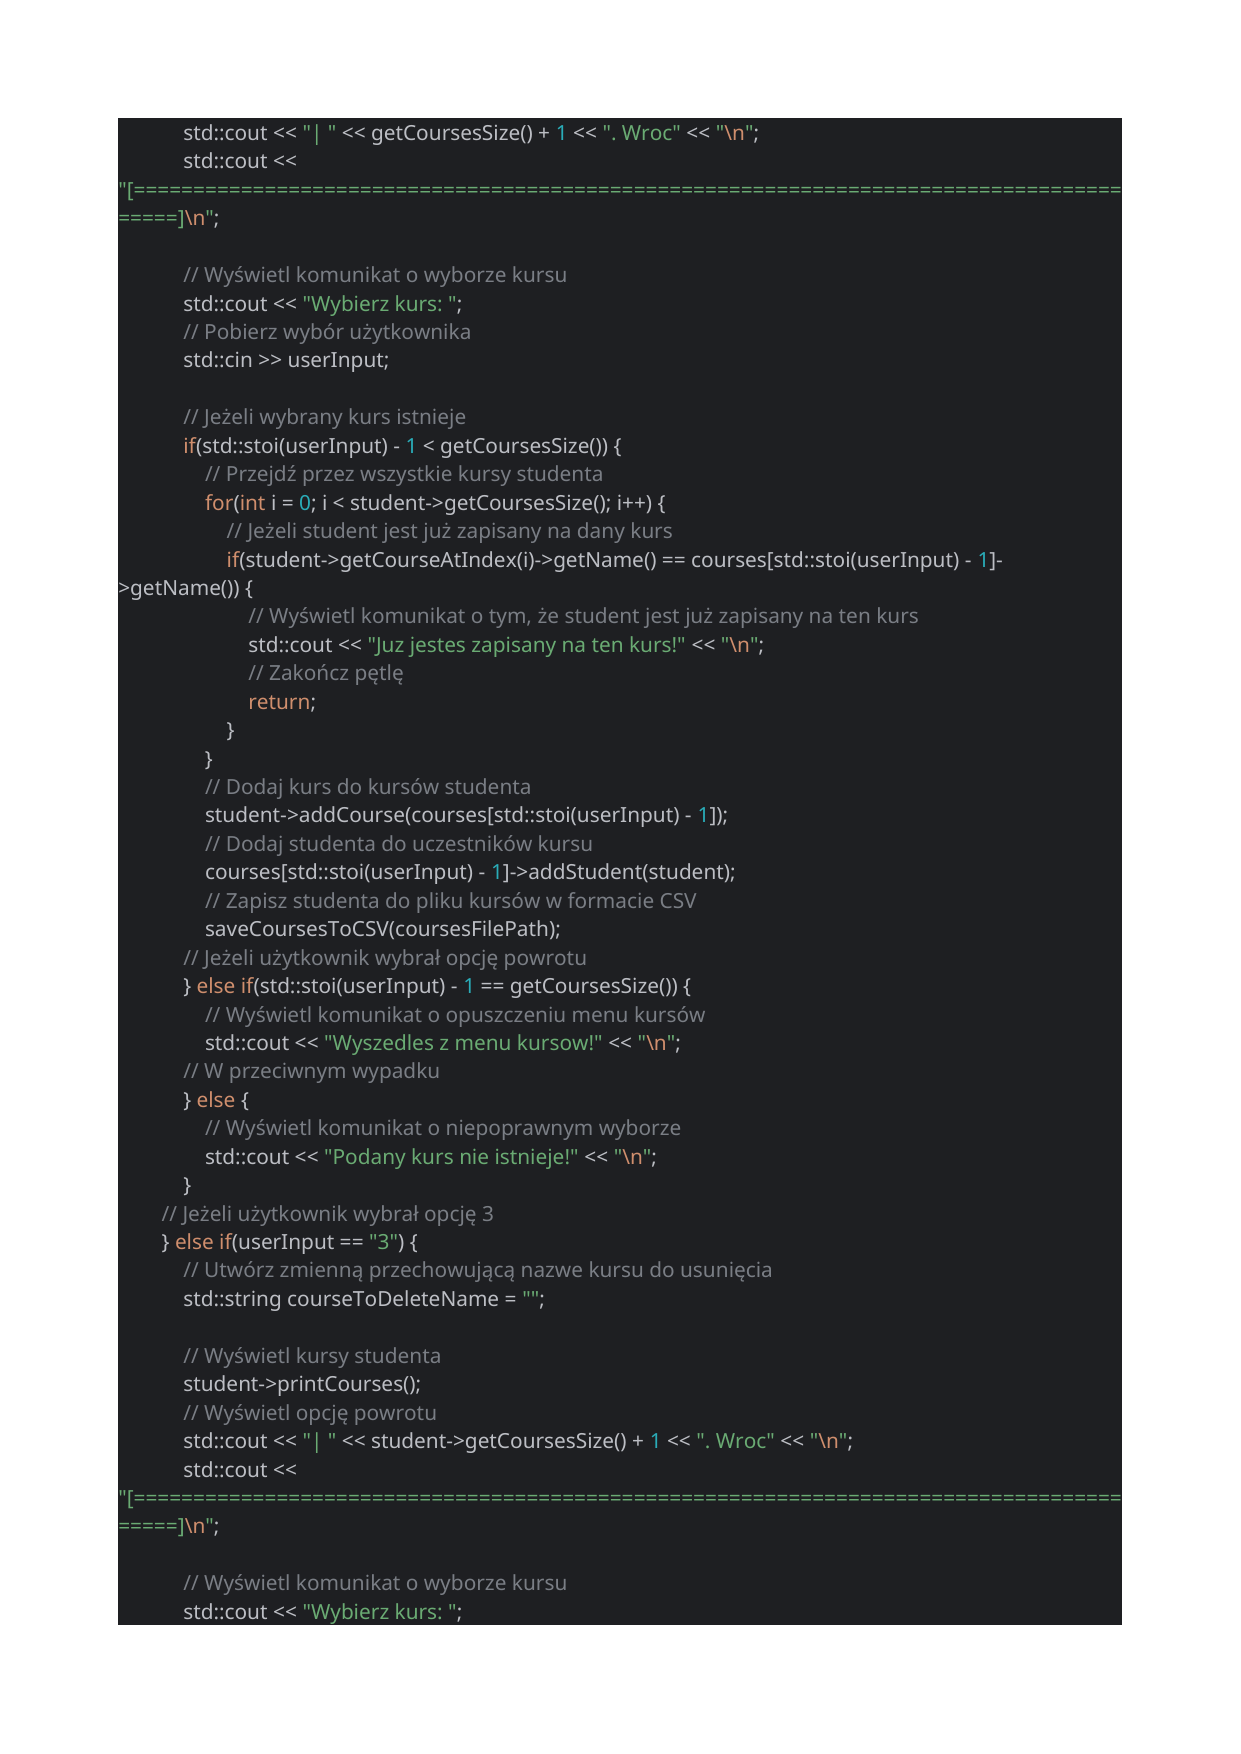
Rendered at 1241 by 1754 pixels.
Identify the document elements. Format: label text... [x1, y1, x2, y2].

text std::cout << "| " << getCoursesSize() + 1 << ". Wroc" << "\n"; std::cout << "[========================================================================================]\n"; // Wyświetl komunikat o wyborze kursu std::cout << "Wybierz kurs: "; // Pobierz wybór użytkownika std::cin >> userInput; // Jeżeli wybrany kurs istnieje if(std::stoi(userInput) - 1 < getCoursesSize()) { // Przejdź przez wszystkie kursy studenta for(int i = 0; i < student->getCoursesSize(); i++) { // Jeżeli student jest już zapisany na dany kurs if(student->getCourseAtIndex(i)->getName() == courses[std::stoi(userInput) - 1]->getName()) { // Wyświetl komunikat o tym, że student jest już zapisany na ten kurs std::cout << "Juz jestes zapisany na ten kurs!" << "\n"; // Zakończ pętlę return; } } // Dodaj kurs do kursów studenta student->addCourse(courses[std::stoi(userInput) - 1]); // Dodaj studenta do uczestników kursu courses[std::stoi(userInput) - 1]->addStudent(student); // Zapisz studenta do pliku kursów w formacie CSV saveCoursesToCSV(coursesFilePath); // Jeżeli użytkownik wybrał opcję powrotu } else if(std::stoi(userInput) - 1 == getCoursesSize()) { // Wyświetl komunikat o opuszczeniu menu kursów std::cout << "Wyszedles z menu kursow!" << "\n"; // W przeciwnym wypadku } else { // Wyświetl komunikat o niepoprawnym wyborze std::cout << "Podany kurs nie istnieje!" << "\n"; } // Jeżeli użytkownik wybrał opcję 3 } else if(userInput == "3") { // Utwórz zmienną przechowującą nazwe kursu do usunięcia std::string courseToDeleteName = ""; // Wyświetl kursy studenta student->printCourses(); // Wyświetl opcję powrotu std::cout << "| " << student->getCoursesSize() + 1 << ". Wroc" << "\n"; std::cout << "[========================================================================================]\n"; // Wyświetl komunikat o wyborze kursu std::cout << "Wybierz kurs: "; [118, 118, 1122, 1625]
